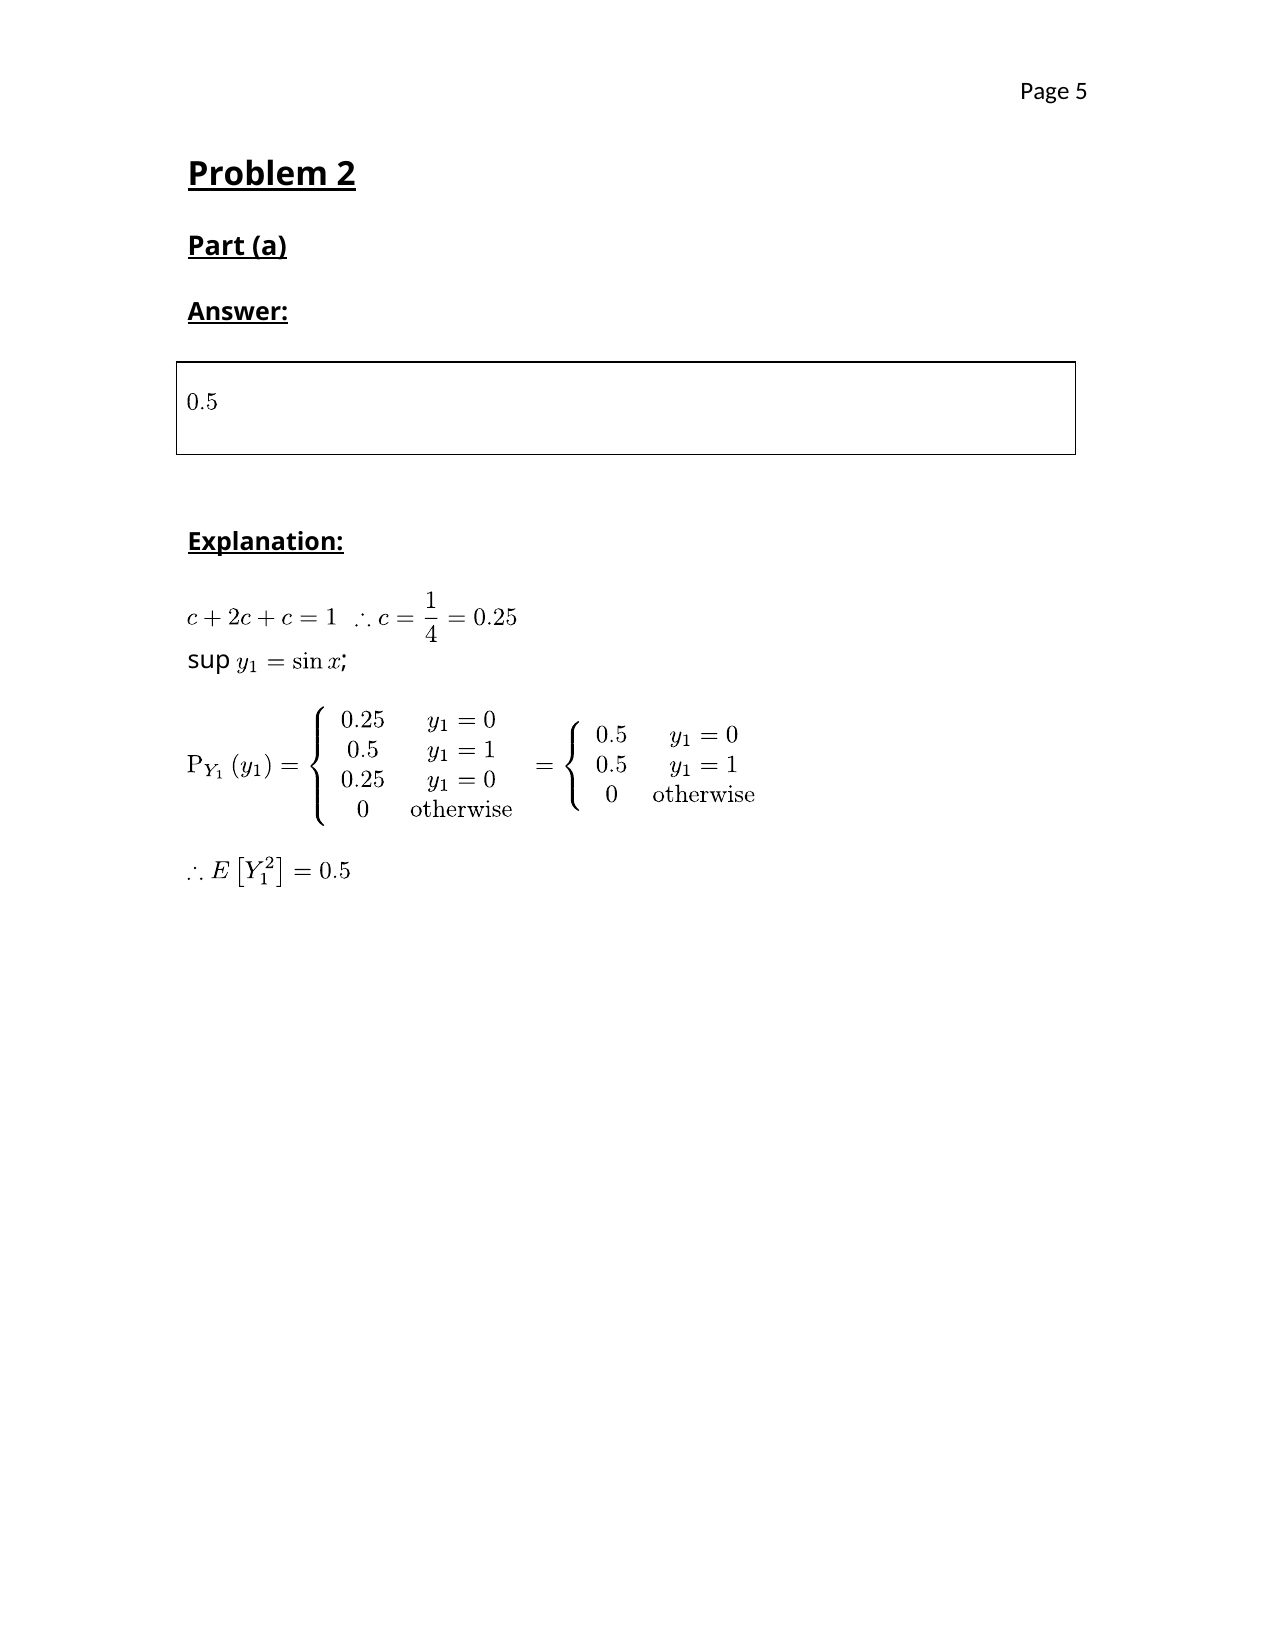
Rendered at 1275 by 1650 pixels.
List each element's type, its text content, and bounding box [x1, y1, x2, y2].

text Part (a) [187, 226, 1087, 263]
text Answer: [187, 293, 1087, 327]
text Explanation: [187, 523, 1087, 557]
text Problem 2 [187, 150, 1087, 195]
table_header [177, 363, 1075, 454]
text sup ; [187, 642, 1087, 676]
